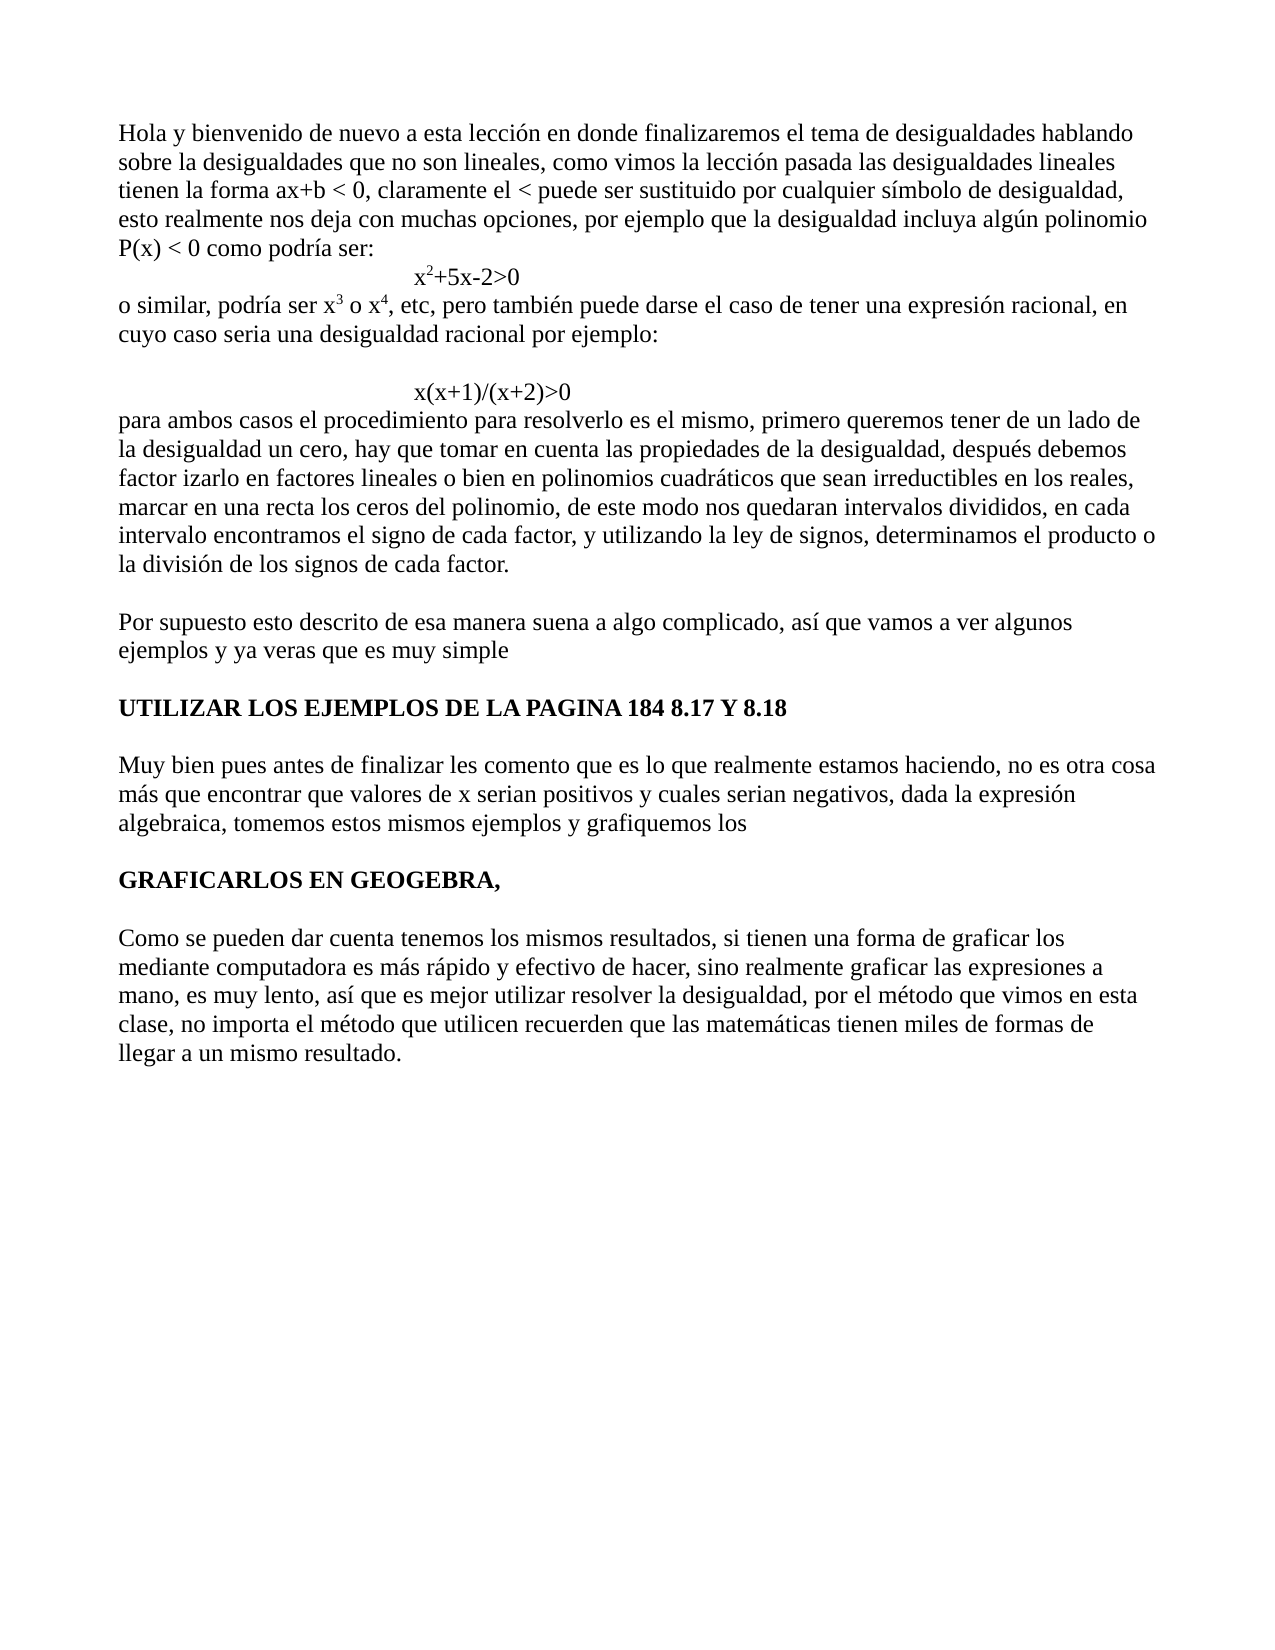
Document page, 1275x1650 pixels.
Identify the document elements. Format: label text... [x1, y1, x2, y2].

text Muy bien pues antes de finalizar les comento que es lo que realmente estamos haciendo, no es otra cosa más que encontrar que valores de x serian positivos y cuales serian negativos, dada la expresión algebraica, tomemos estos mismos ejemplos y grafiquemos los [118, 751, 1157, 837]
text x(x+1)/(x+2)>0 [118, 377, 1157, 406]
text Por supuesto esto descrito de esa manera suena a algo complicado, así que vamos a ver algunos ejemplos y ya veras que es muy simple [118, 607, 1157, 664]
text Hola y bienvenido de nuevo a esta lección en donde finalizaremos el tema de desigualdades hablando sobre la desigualdades que no son lineales, como vimos la lección pasada las desigualdades lineales tienen la forma ax+b < 0, claramente el < puede ser sustituido por cualquier símbolo de desigualdad, esto realmente nos deja con muchas opciones, por ejemplo que la desigualdad incluya algún polinomio P(x) < 0 como podría ser: [118, 118, 1157, 262]
text x2+5x-2>0 [118, 262, 1157, 291]
text UTILIZAR LOS EJEMPLOS DE LA PAGINA 184 8.17 Y 8.18 [118, 693, 1157, 722]
text GRAFICARLOS EN GEOGEBRA, [118, 866, 1157, 894]
text o similar, podría ser x3 o x4, etc, pero también puede darse el caso de tener una expresión racional, en cuyo caso seria una desigualdad racional por ejemplo: [118, 291, 1157, 348]
text Como se pueden dar cuenta tenemos los mismos resultados, si tienen una forma de graficar los mediante computadora es más rápido y efectivo de hacer, sino realmente graficar las expresiones a mano, es muy lento, así que es mejor utilizar resolver la desigualdad, por el método que vimos en esta clase, no importa el método que utilicen recuerden que las matemáticas tienen miles de formas de llegar a un mismo resultado. [118, 923, 1157, 1067]
text para ambos casos el procedimiento para resolverlo es el mismo, primero queremos tener de un lado de la desigualdad un cero, hay que tomar en cuenta las propiedades de la desigualdad, después debemos factor izarlo en factores lineales o bien en polinomios cuadráticos que sean irreductibles en los reales, marcar en una recta los ceros del polinomio, de este modo nos quedaran intervalos divididos, en cada intervalo encontramos el signo de cada factor, y utilizando la ley de signos, determinamos el producto o la división de los signos de cada factor. [118, 406, 1157, 578]
